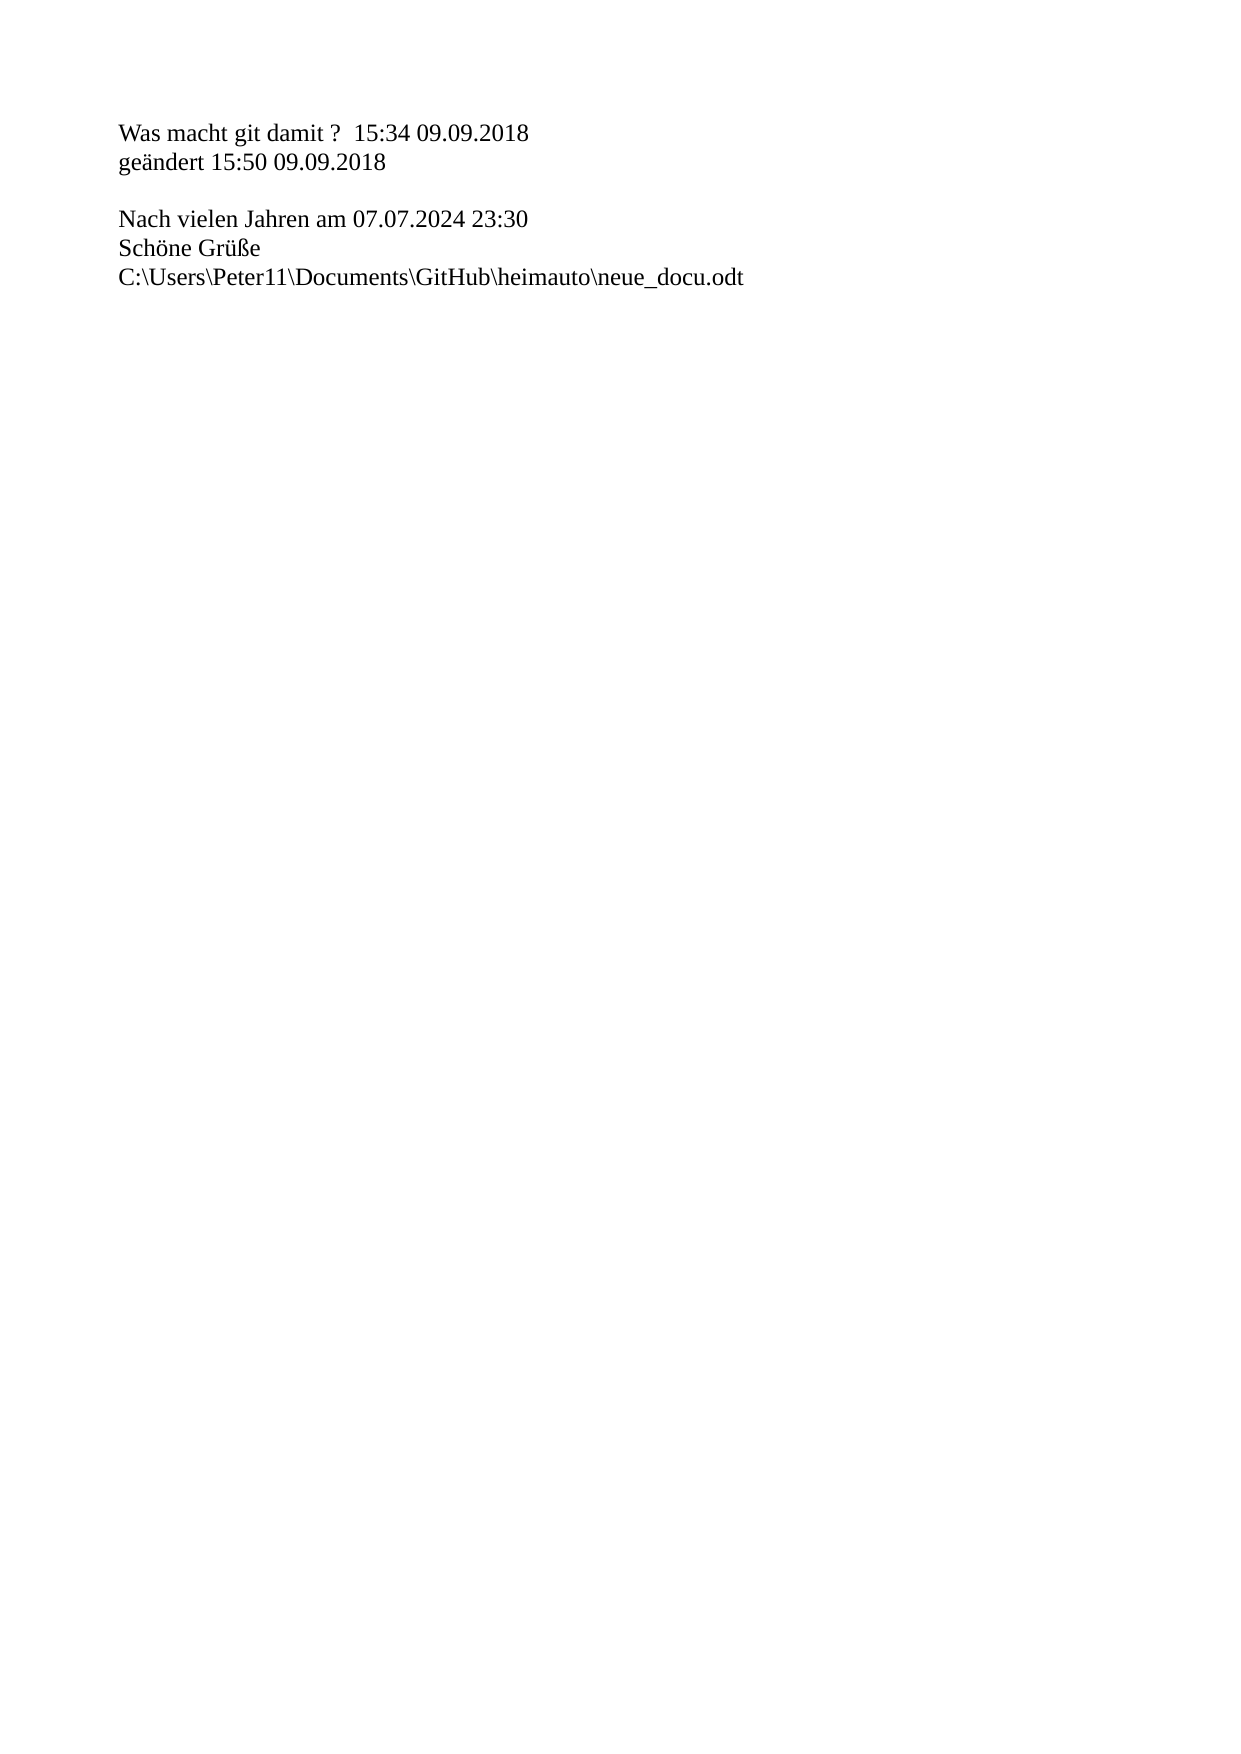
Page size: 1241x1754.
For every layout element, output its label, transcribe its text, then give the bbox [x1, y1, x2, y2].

text Nach vielen Jahren am 07.07.2024 23:30 [118, 204, 1122, 233]
text Was macht git damit ? 15:34 09.09.2018 [118, 118, 1122, 147]
text C:\Users\Peter11\Documents\GitHub\heimauto\neue_docu.odt [118, 262, 1122, 291]
text geändert 15:50 09.09.2018 [118, 147, 1122, 176]
text Schöne Grüße [118, 233, 1122, 262]
